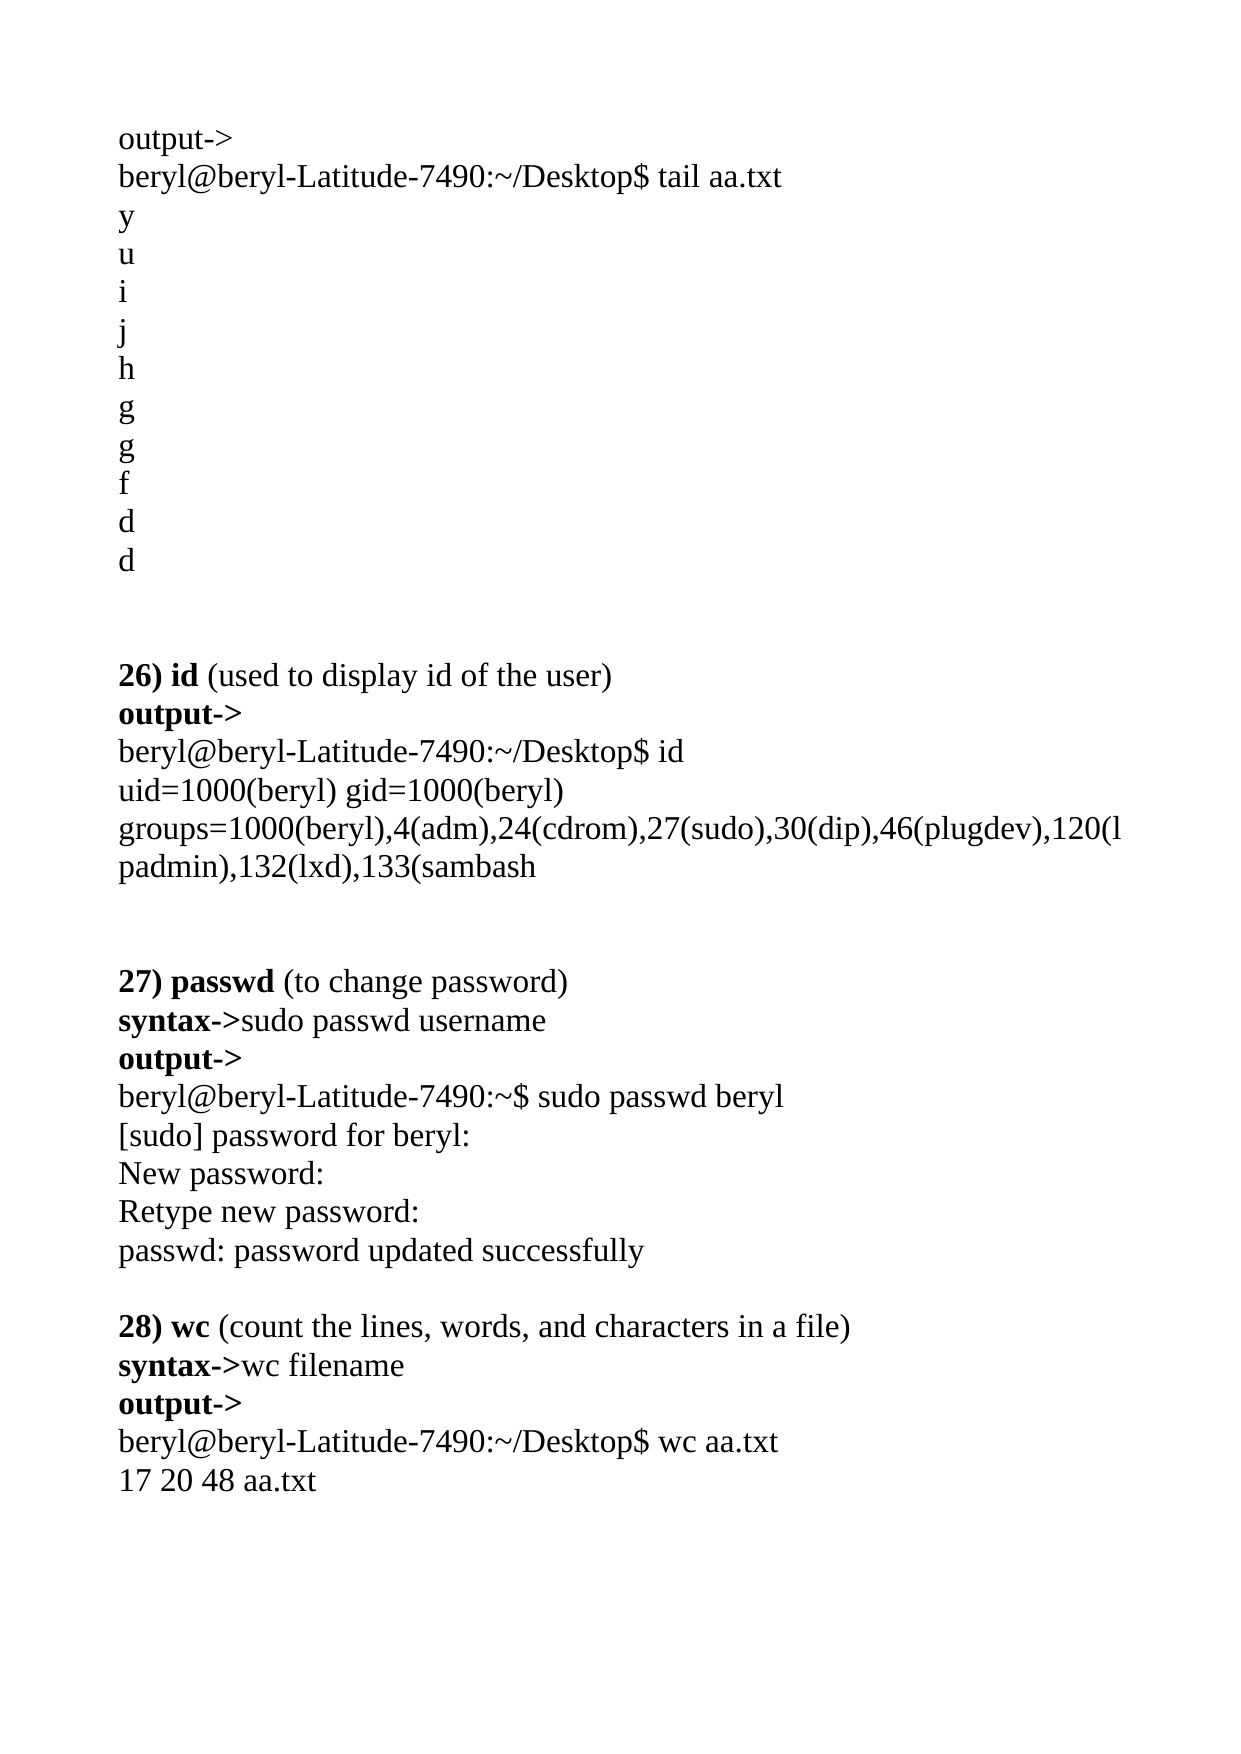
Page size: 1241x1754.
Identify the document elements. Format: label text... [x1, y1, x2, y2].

text i [118, 271, 1122, 310]
text u [118, 233, 1122, 271]
text 26) id (used to display id of the user) [118, 655, 1122, 693]
text output-> [118, 118, 1122, 156]
text h [118, 348, 1122, 386]
text y [118, 195, 1122, 233]
text g [118, 425, 1122, 463]
text New password: [118, 1153, 1122, 1191]
text d [118, 540, 1122, 578]
text 17 20 48 aa.txt [118, 1460, 1122, 1498]
text 27) passwd (to change password) [118, 961, 1122, 1000]
text d [118, 501, 1122, 540]
text output-> [118, 1038, 1122, 1076]
text output-> [118, 693, 1122, 731]
text uid=1000(beryl) gid=1000(beryl) groups=1000(beryl),4(adm),24(cdrom),27(sudo),30(dip),46(plugdev),120(lpadmin),132(lxd),133(sambash [118, 770, 1122, 885]
text g [118, 386, 1122, 425]
text beryl@beryl-Latitude-7490:~$ sudo passwd beryl [118, 1076, 1122, 1115]
text [sudo] password for beryl: [118, 1115, 1122, 1153]
text Retype new password: [118, 1191, 1122, 1230]
text f [118, 463, 1122, 501]
text beryl@beryl-Latitude-7490:~/Desktop$ tail aa.txt [118, 156, 1122, 195]
text 28) wc (count the lines, words, and characters in a file) [118, 1306, 1122, 1345]
text j [118, 310, 1122, 348]
text output-> [118, 1383, 1122, 1421]
text syntax->wc filename [118, 1345, 1122, 1383]
text beryl@beryl-Latitude-7490:~/Desktop$ id [118, 731, 1122, 770]
text beryl@beryl-Latitude-7490:~/Desktop$ wc aa.txt [118, 1421, 1122, 1460]
text syntax->sudo passwd username [118, 1000, 1122, 1038]
text passwd: password updated successfully [118, 1230, 1122, 1268]
